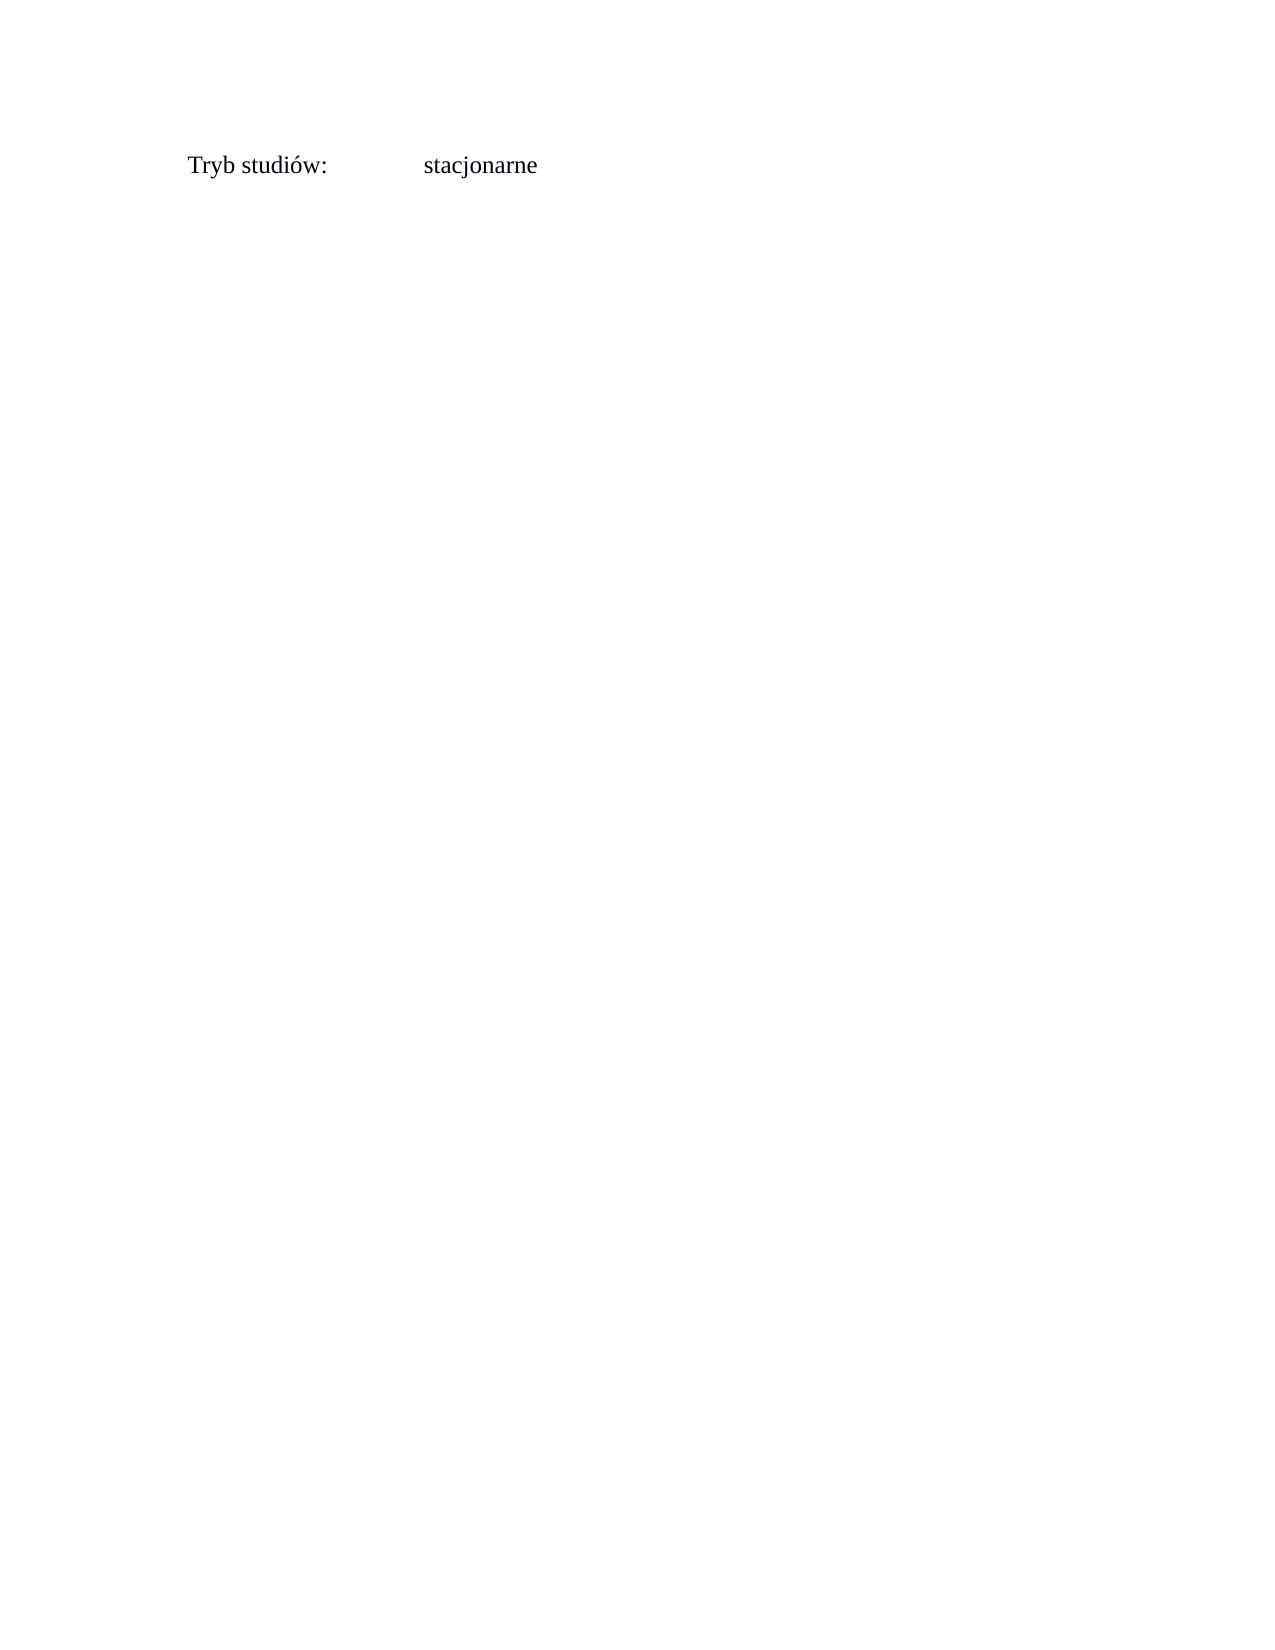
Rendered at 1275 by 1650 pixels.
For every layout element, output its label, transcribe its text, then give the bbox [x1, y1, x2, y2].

text Tryb studiów: stacjonarne [187, 150, 1087, 179]
